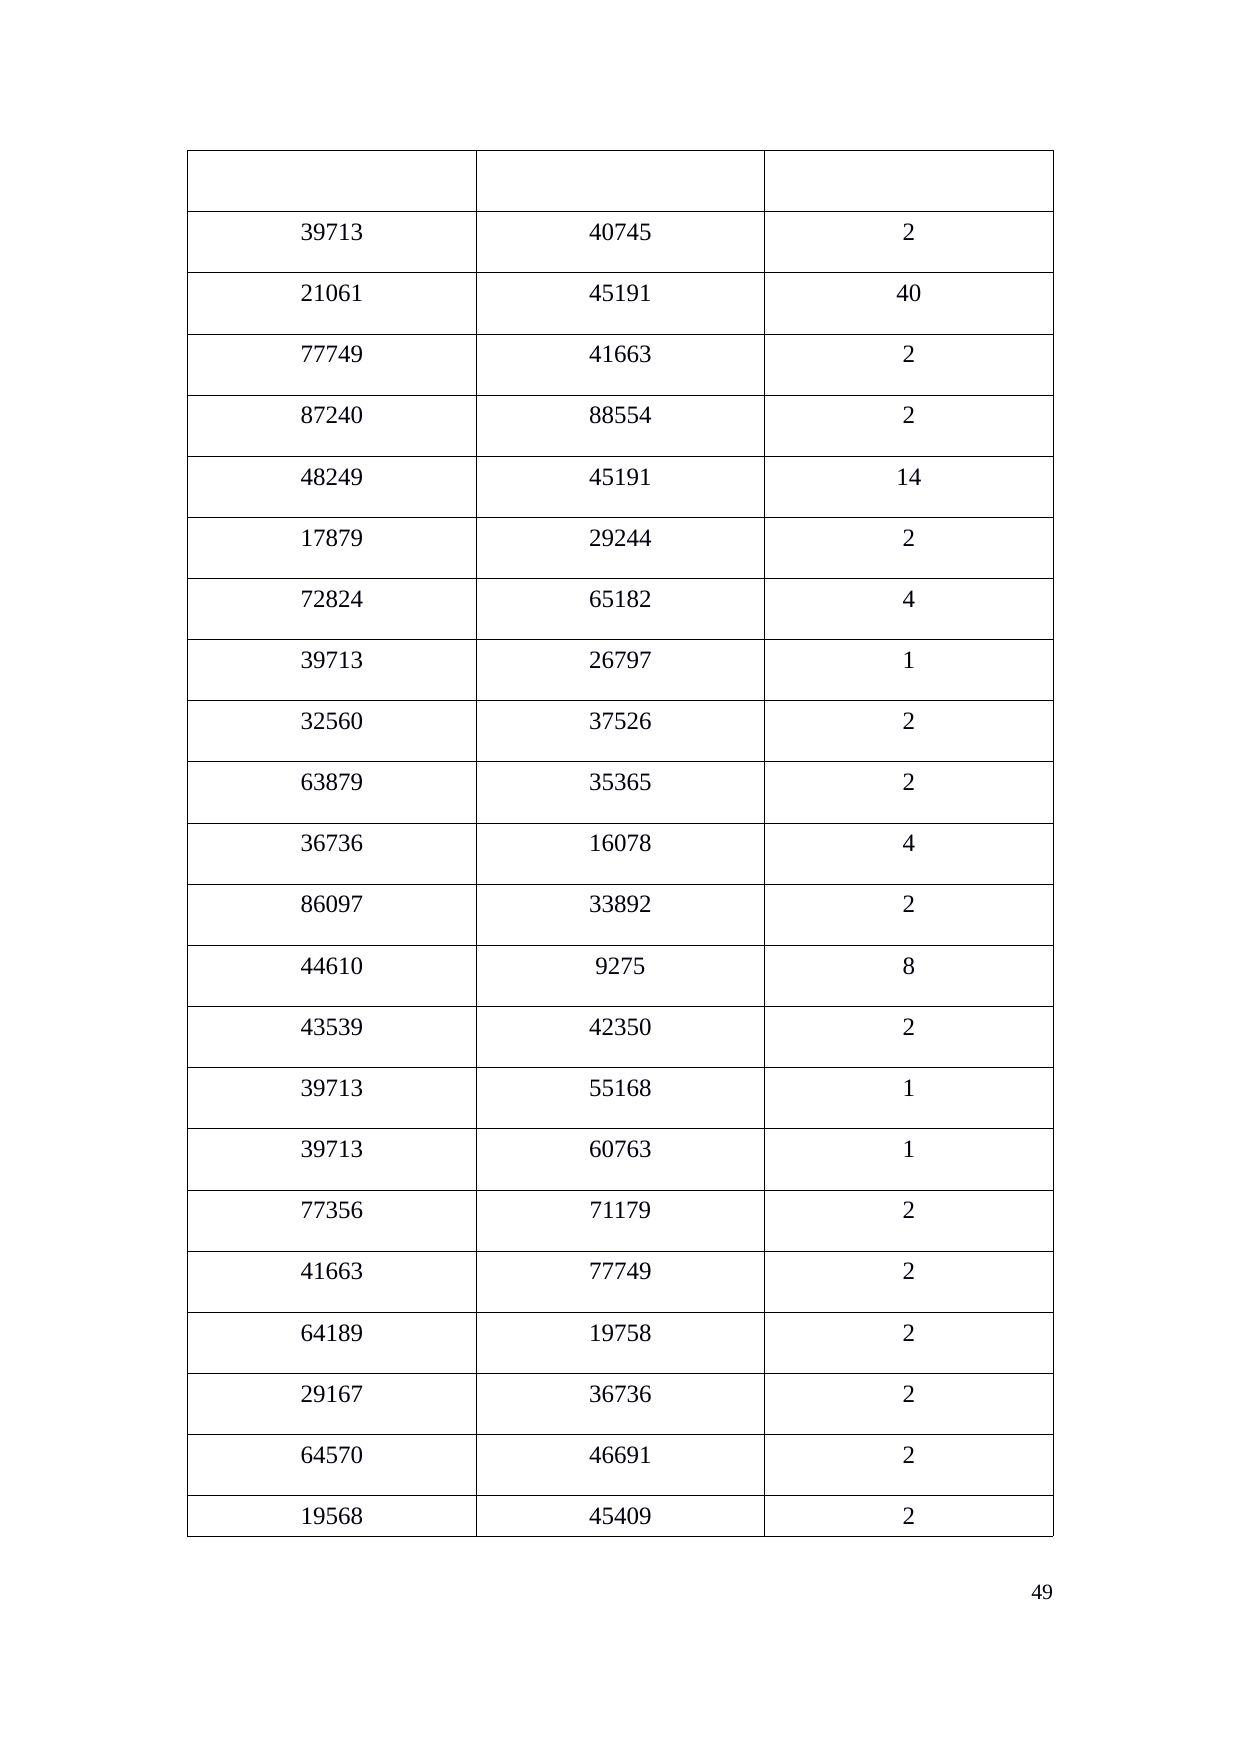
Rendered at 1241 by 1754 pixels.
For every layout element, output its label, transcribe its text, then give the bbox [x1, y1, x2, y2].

table_cell 21061 [188, 273, 476, 333]
table_cell 36736 [477, 1374, 764, 1434]
table_cell 8 [765, 946, 1053, 1006]
table_cell 71179 [477, 1191, 764, 1251]
table_cell [477, 151, 764, 211]
table_cell 2 [765, 518, 1053, 578]
table_cell 39713 [188, 640, 476, 700]
table_cell 36736 [188, 824, 476, 884]
table_cell 2 [765, 212, 1053, 272]
table_cell 44610 [188, 946, 476, 1006]
table_cell 32560 [188, 701, 476, 761]
table_cell 2 [765, 885, 1053, 945]
table_cell 86097 [188, 885, 476, 945]
table_cell 4 [765, 824, 1053, 884]
table_cell 45409 [477, 1496, 764, 1536]
table_cell 64189 [188, 1313, 476, 1373]
table_cell 29167 [188, 1374, 476, 1434]
table_cell [765, 151, 1053, 211]
table_cell 41663 [188, 1252, 476, 1312]
table_cell 2 [765, 1374, 1053, 1434]
table_cell 9275 [477, 946, 764, 1006]
table_cell 63879 [188, 762, 476, 823]
table_cell 4 [765, 579, 1053, 639]
table_cell 60763 [477, 1129, 764, 1189]
table_cell 48249 [188, 457, 476, 517]
table_cell 64570 [188, 1435, 476, 1495]
table_cell 1 [765, 640, 1053, 700]
table_cell 2 [765, 1313, 1053, 1373]
table_cell 2 [765, 1496, 1053, 1536]
table_cell 2 [765, 1435, 1053, 1495]
table_cell 45191 [477, 457, 764, 517]
table_cell 87240 [188, 396, 476, 456]
table_cell 40 [765, 273, 1053, 333]
table_cell 17879 [188, 518, 476, 578]
table_cell 1 [765, 1068, 1053, 1128]
table_cell 2 [765, 762, 1053, 823]
table_cell 42350 [477, 1007, 764, 1067]
table_cell 19758 [477, 1313, 764, 1373]
table_cell 2 [765, 1191, 1053, 1251]
table_cell 14 [765, 457, 1053, 517]
table_cell 39713 [188, 1129, 476, 1189]
table_cell 46691 [477, 1435, 764, 1495]
table_cell 2 [765, 701, 1053, 761]
table_cell [188, 151, 476, 211]
table_cell 19568 [188, 1496, 476, 1536]
table_cell 65182 [477, 579, 764, 639]
table_cell 26797 [477, 640, 764, 700]
table_cell 77749 [188, 335, 476, 394]
table_cell 2 [765, 396, 1053, 456]
table_cell 16078 [477, 824, 764, 884]
table_cell 43539 [188, 1007, 476, 1067]
table_cell 88554 [477, 396, 764, 456]
table_cell 72824 [188, 579, 476, 639]
table_cell 40745 [477, 212, 764, 272]
table_cell 2 [765, 335, 1053, 394]
table_cell 1 [765, 1129, 1053, 1189]
table_cell 41663 [477, 335, 764, 394]
table_cell 39713 [188, 1068, 476, 1128]
table_cell 45191 [477, 273, 764, 333]
table_cell 2 [765, 1252, 1053, 1312]
table_cell 77356 [188, 1191, 476, 1251]
table_cell 77749 [477, 1252, 764, 1312]
table_cell 29244 [477, 518, 764, 578]
table_cell 37526 [477, 701, 764, 761]
table_cell 55168 [477, 1068, 764, 1128]
table_cell 35365 [477, 762, 764, 823]
table_cell 39713 [188, 212, 476, 272]
table_cell 33892 [477, 885, 764, 945]
table_cell 2 [765, 1007, 1053, 1067]
